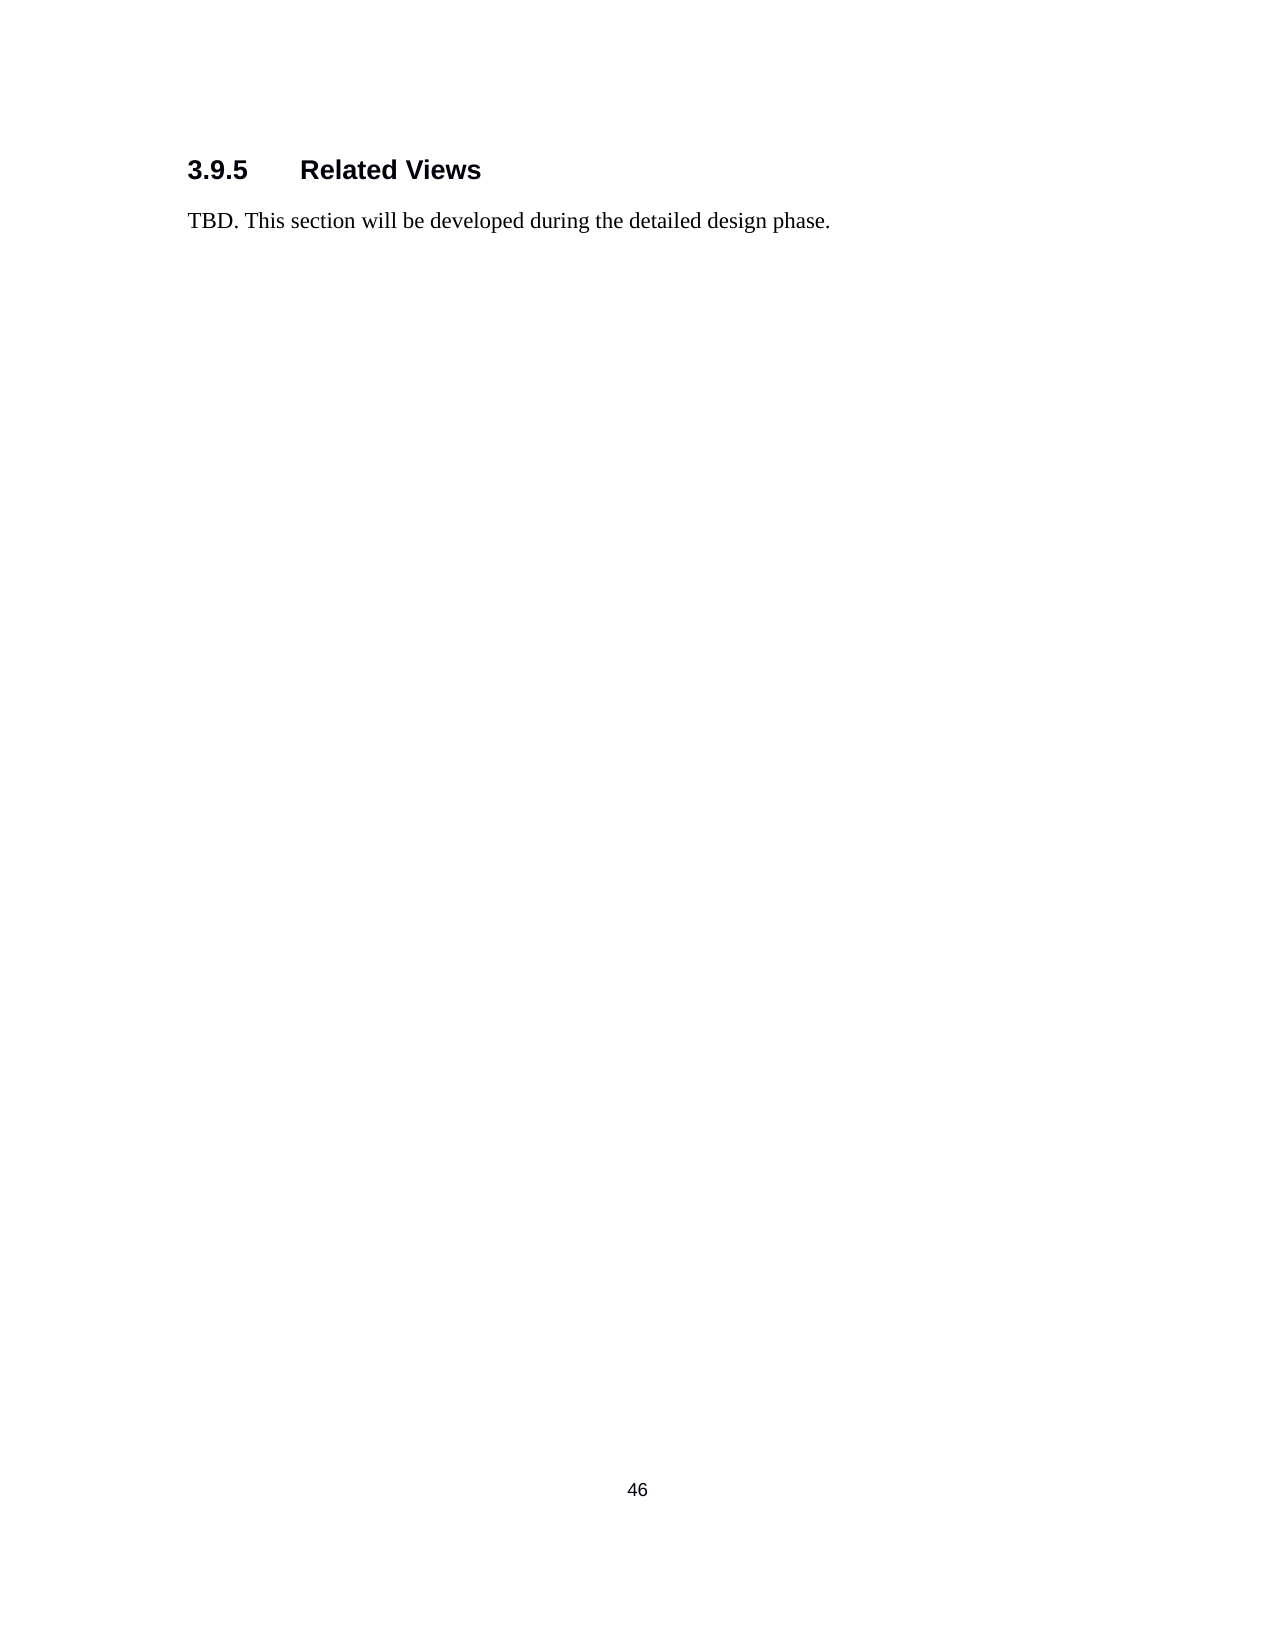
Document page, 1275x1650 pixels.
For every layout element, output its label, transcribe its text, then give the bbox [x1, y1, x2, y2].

subtitle Related Views [187, 150, 1087, 185]
text TBD. This section will be developed during the detailed design phase. [187, 202, 1087, 233]
